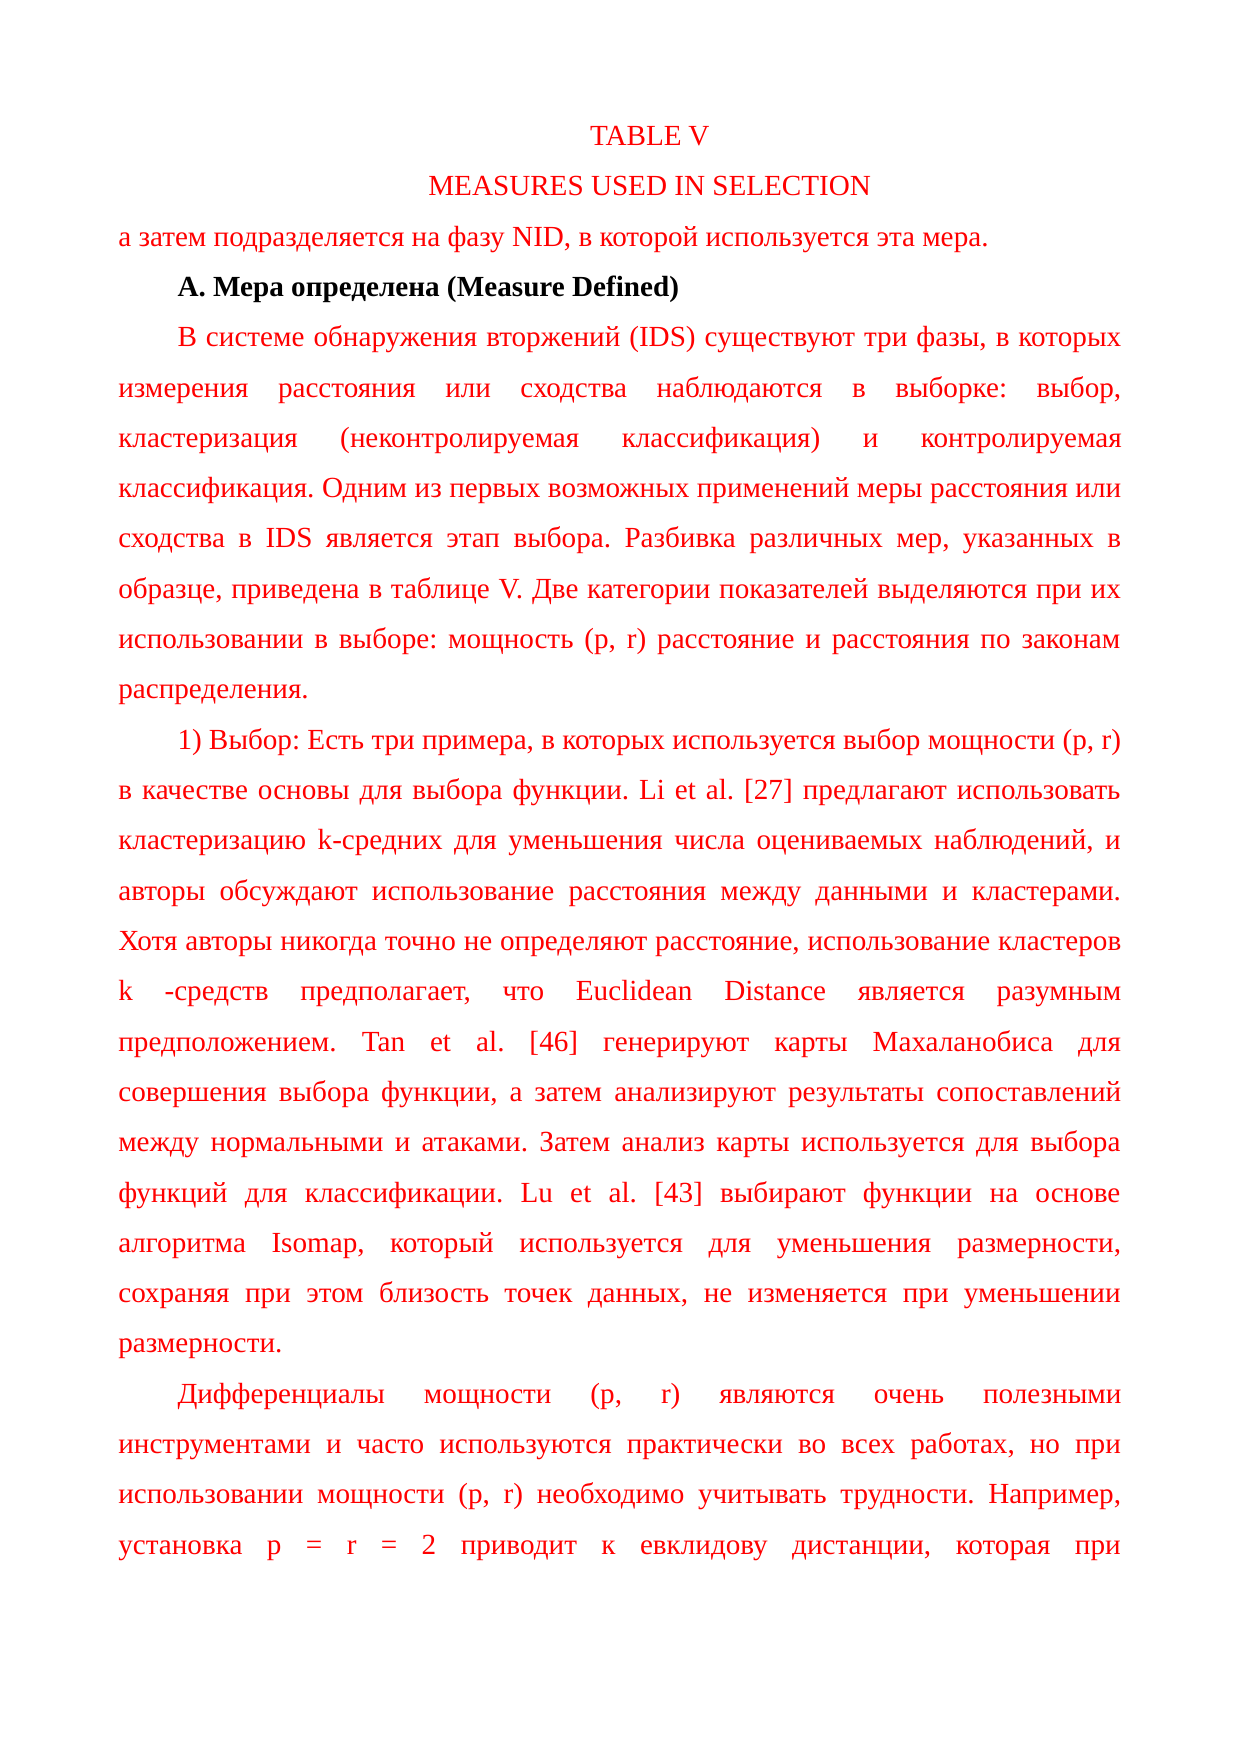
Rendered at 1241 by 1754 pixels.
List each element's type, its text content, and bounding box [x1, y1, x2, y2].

text TABLE V [118, 118, 1122, 152]
text А. Мера определена (Measure Defined) [118, 269, 1122, 303]
text MEASURES USED IN SELECTION [118, 168, 1122, 202]
text Дифференциалы мощности (p, r) являются очень полезными инструментами и часто используются практически во всех работах, но при использовании мощности (p, r) необходимо учитывать трудности. Например, установка p = r = 2 приводит к евклидову дистанции, которая при [118, 1376, 1122, 1560]
text а затем подразделяется на фазу NID, в которой используется эта мера. [118, 219, 1122, 252]
text 1) Выбор: Есть три примера, в которых используется выбор мощности (p, r) в качестве основы для выбора функции. Li et al. [27] предлагают использовать кластеризацию k-средних для уменьшения числа оцениваемых наблюдений, и авторы обсуждают использование расстояния между данными и кластерами. Хотя авторы никогда точно не определяют расстояние, использование кластеров k -средств предполагает, что Euclidean Distance является разумным предположением. Tan et al. [46] генерируют карты Махаланобиса для совершения выбора функции, а затем анализируют результаты сопоставлений между нормальными и атаками. Затем анализ карты используется для выбора функций для классификации. Lu et al. [43] выбирают функции на основе алгоритма Isomap, который используется для уменьшения размерности, сохраняя при этом близость точек данных, не изменяется при уменьшении размерности. [118, 722, 1122, 1359]
text В системе обнаружения вторжений (IDS) существуют три фазы, в которых измерения расстояния или сходства наблюдаются в выборке: выбор, кластеризация (неконтролируемая классификация) и контролируемая классификация. Одним из первых возможных применений меры расстояния или сходства в IDS является этап выбора. Разбивка различных мер, указанных в образце, приведена в таблице V. Две категории показателей выделяются при их использовании в выборе: мощность (p, r) расстояние и расстояния по законам распределения. [118, 319, 1122, 705]
